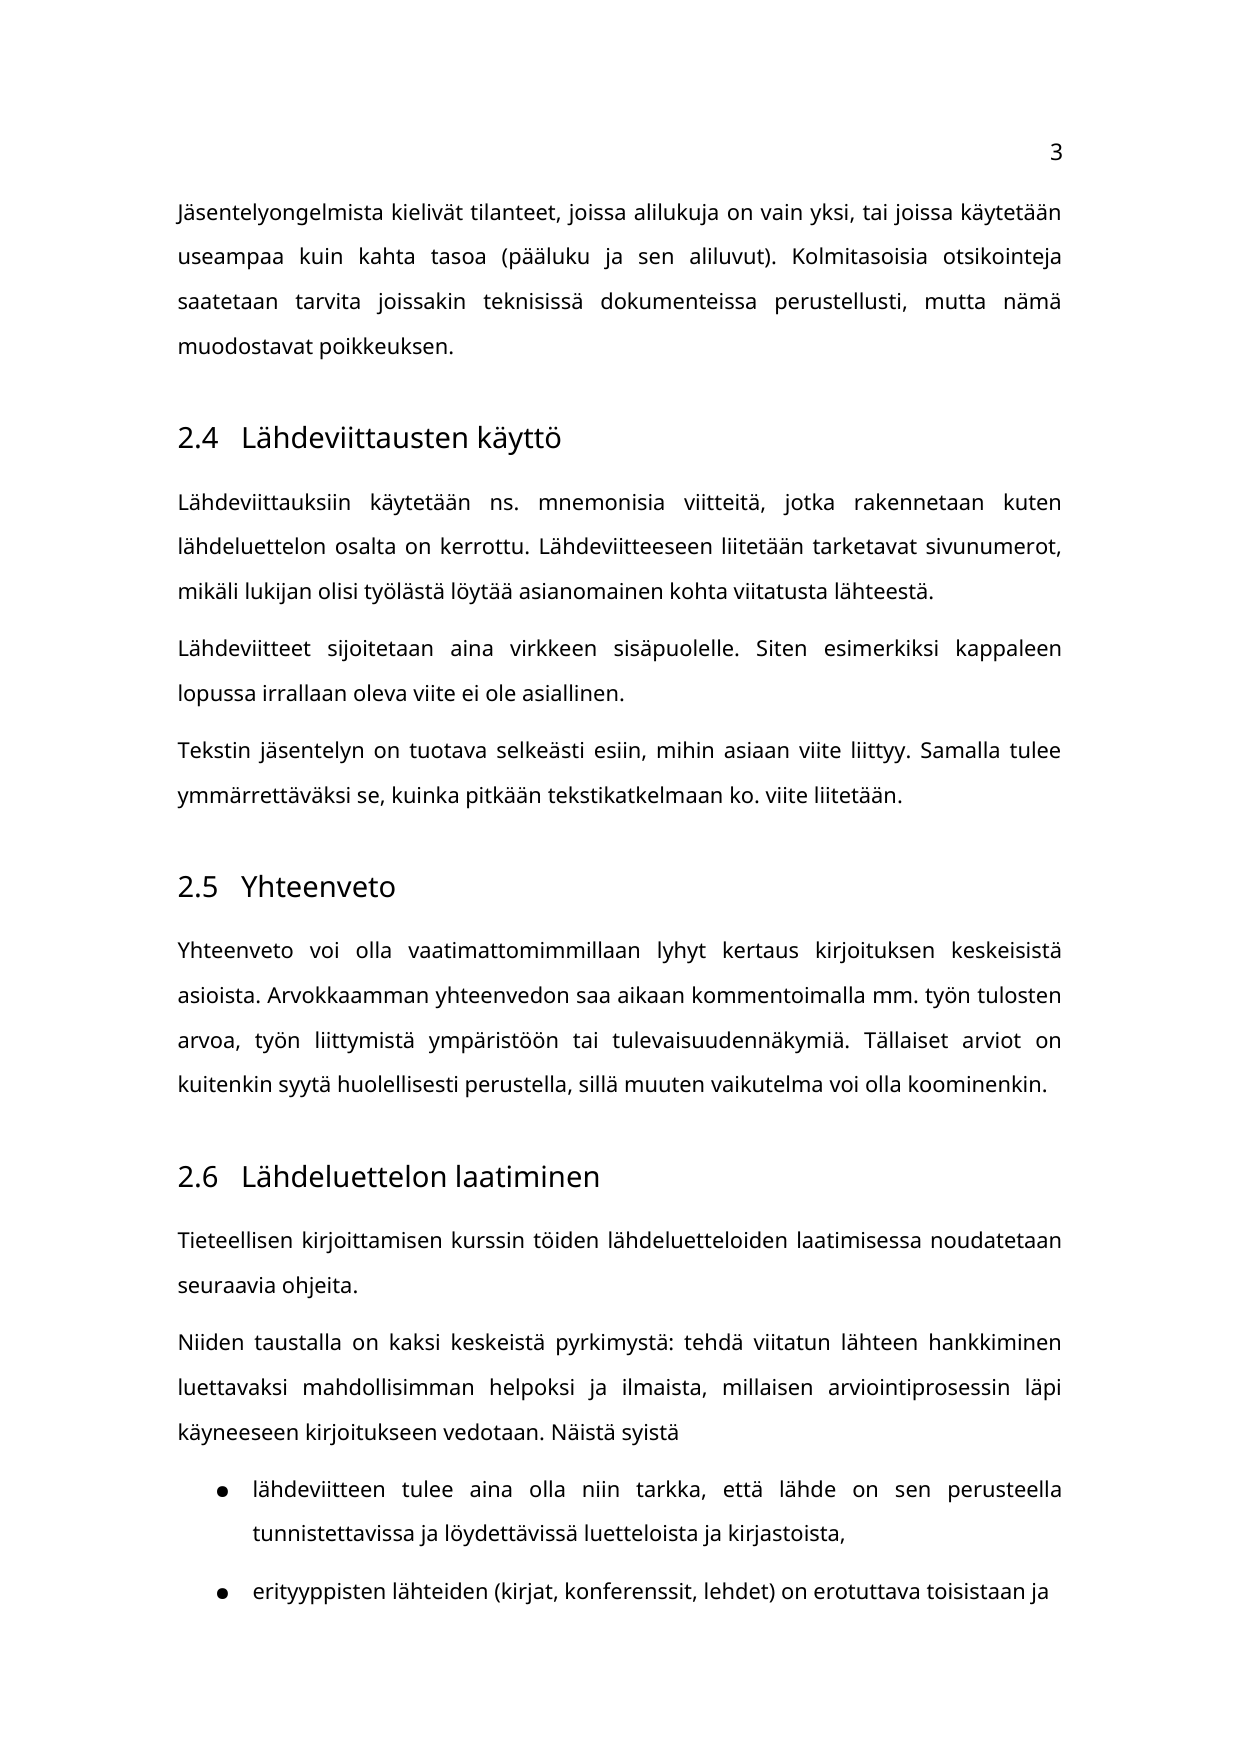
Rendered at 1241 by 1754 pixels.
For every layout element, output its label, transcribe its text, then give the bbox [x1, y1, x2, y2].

subtitle Lähdeluettelon laatiminen [177, 1156, 1063, 1196]
text Lähdeviitteet sijoitetaan aina virkkeen sisäpuolelle. Siten esimerkiksi kappaleen lopussa irrallaan oleva viite ei ole asiallinen. [177, 633, 1063, 707]
text Jäsentelyongelmista kielivät tilanteet, joissa alilukuja on vain yksi, tai joissa käytetään useampaa kuin kahta tasoa (pääluku ja sen aliluvut). Kolmitasoisia otsikointeja saatetaan tarvita joissakin teknisissä dokumenteissa perustellusti, mutta nämä muodostavat poikkeuksen. [177, 197, 1063, 360]
text Niiden taustalla on kaksi keskeistä pyrkimystä: tehdä viitatun lähteen hankkiminen luettavaksi mahdollisimman helpoksi ja ilmaista, millaisen arviointiprosessin läpi käyneeseen kirjoitukseen vedotaan. Näistä syistä [177, 1327, 1063, 1446]
text Tieteellisen kirjoittamisen kurssin töiden lähdeluetteloiden laatimisessa noudatetaan seuraavia ohjeita. [177, 1225, 1063, 1300]
subtitle Lähdeviittausten käyttö [177, 417, 1063, 457]
subtitle Yhteenveto [177, 866, 1063, 906]
text Yhteenveto voi olla vaatimattomimmillaan lyhyt kertaus kirjoituksen keskeisistä asioista. Arvokkaamman yhteenvedon saa aikaan kommentoimalla mm. työn tulosten arvoa, työn liittymistä ympäristöön tai tulevaisuudennäkymiä. Tällaiset arviot on kuitenkin syytä huolellisesti perustella, sillä muuten vaikutelma voi olla koominenkin. [177, 935, 1063, 1099]
text Lähdeviittauksiin käytetään ns. mnemonisia viitteitä, jotka rakennetaan kuten lähdeluettelon osalta on kerrottu. Lähdeviitteeseen liitetään tarketavat sivunumerot, mikäli lukijan olisi työlästä löytää asianomainen kohta viitatusta lähteestä. [177, 486, 1063, 606]
list lähdeviitteen tulee aina olla niin tarkka, että lähde on sen perusteella tunnistettavissa ja löydettävissä luetteloista ja kirjastoista, [215, 1474, 1063, 1548]
list erityyppisten lähteiden (kirjat, konferenssit, lehdet) on erotuttava toisistaan ja [215, 1576, 1063, 1605]
text Tekstin jäsentelyn on tuotava selkeästi esiin, mihin asiaan viite liittyy. Samalla tulee ymmärrettäväksi se, kuinka pitkään tekstikatkelmaan ko. viite liitetään. [177, 735, 1063, 809]
